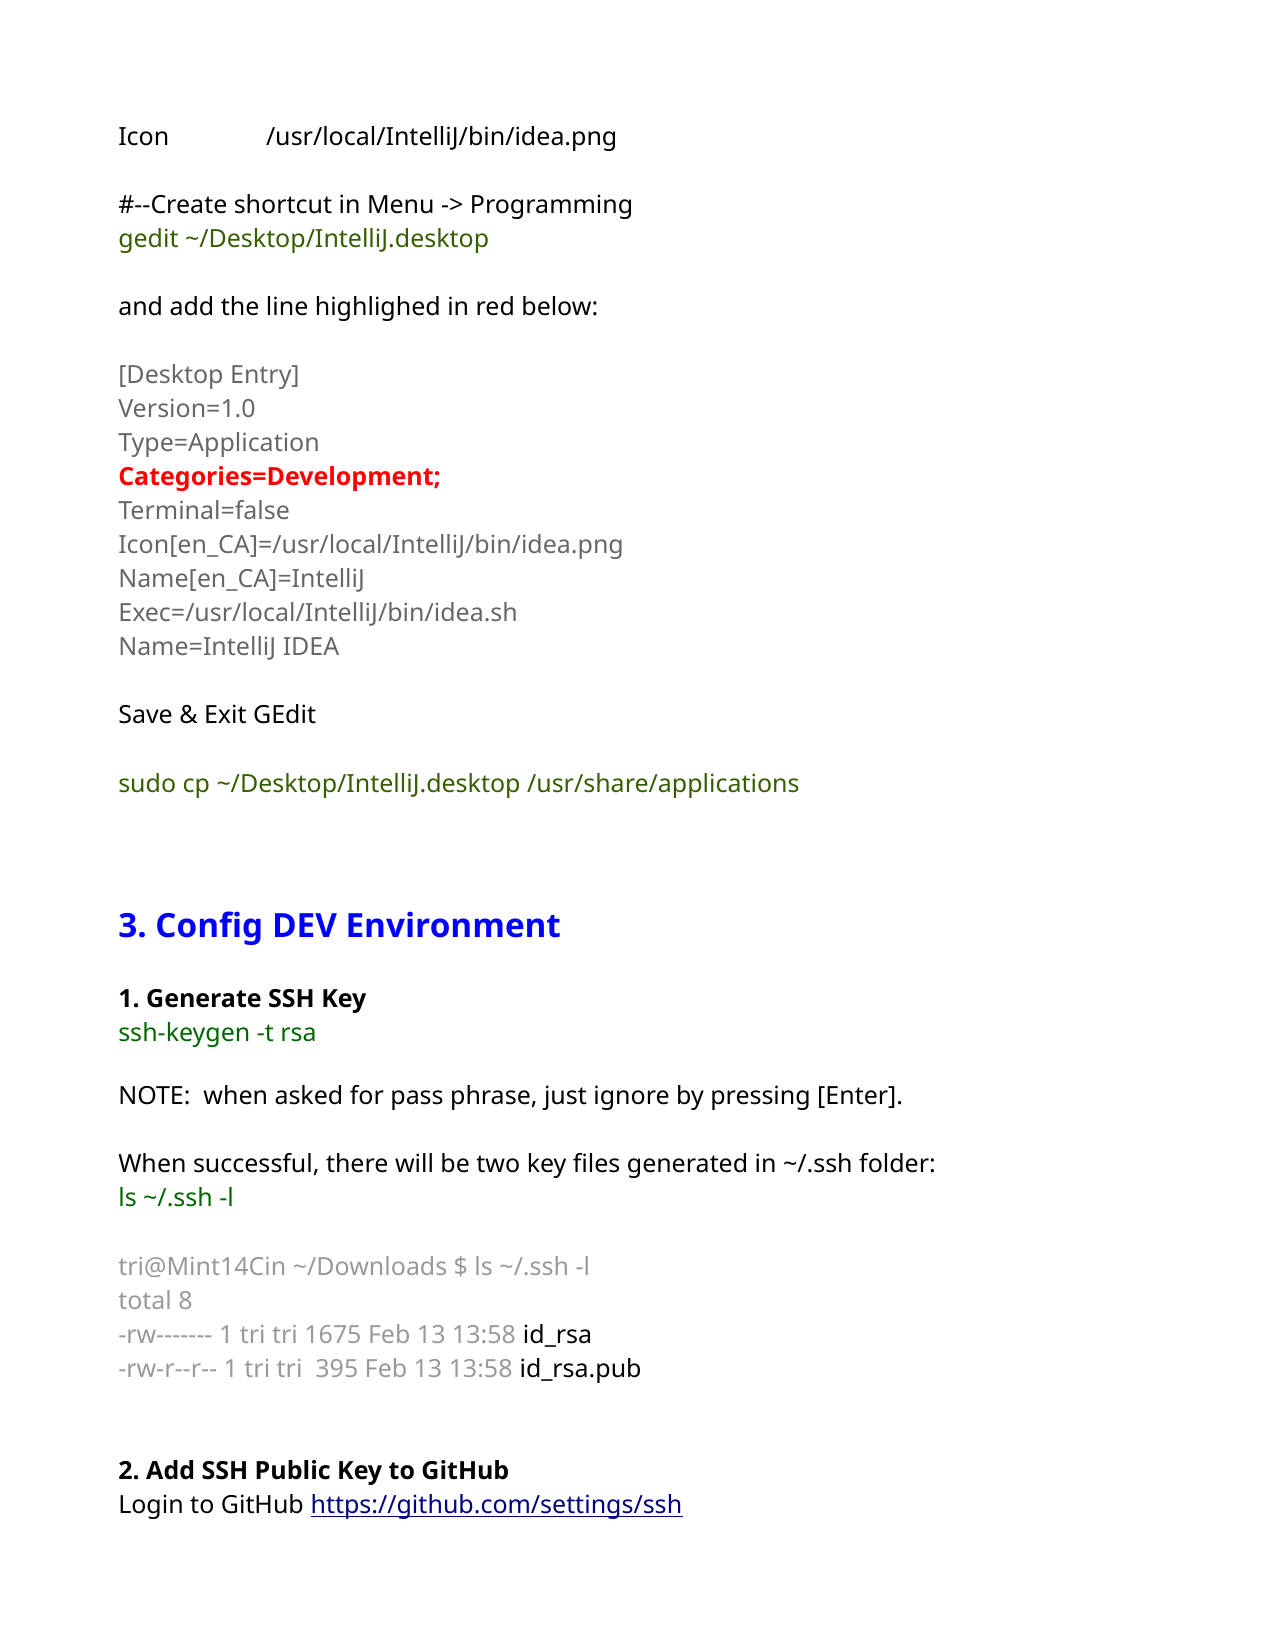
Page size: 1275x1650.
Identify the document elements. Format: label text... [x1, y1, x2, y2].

text sudo cp ~/Desktop/IntelliJ.desktop /usr/share/applications [118, 765, 1157, 799]
text total 8 [118, 1282, 1157, 1316]
text 2. Add SSH Public Key to GitHub Login to GitHub https://github.com/settings/ssh [118, 1453, 1157, 1521]
text Name[en_CA]=IntelliJ [118, 561, 1157, 595]
text When successful, there will be two key files generated in ~/.ssh folder: ls ~/.ssh -l [118, 1146, 1157, 1214]
text Save & Exit GEdit [118, 697, 1157, 731]
text -rw------- 1 tri tri 1675 Feb 13 13:58 id_rsa [118, 1316, 1157, 1350]
text tri@Mint14Cin ~/Downloads $ ls ~/.ssh -l [118, 1248, 1157, 1282]
text Categories=Development; [118, 459, 1157, 493]
text NOTE: when asked for pass phrase, just ignore by pressing [Enter]. [118, 1078, 1157, 1112]
text 1. Generate SSH Key ssh-keygen -t rsa [118, 981, 1157, 1078]
text and add the line highlighed in red below: [118, 288, 1157, 322]
text [Desktop Entry] [118, 357, 1157, 391]
text Terminal=false [118, 493, 1157, 527]
text -rw-r--r-- 1 tri tri 395 Feb 13 13:58 id_rsa.pub [118, 1350, 1157, 1384]
text Exec=/usr/local/IntelliJ/bin/idea.sh [118, 595, 1157, 629]
text Icon[en_CA]=/usr/local/IntelliJ/bin/idea.png [118, 527, 1157, 561]
text Name=IntelliJ IDEA [118, 629, 1157, 663]
text #--Create shortcut in Menu -> Programming [118, 186, 1157, 220]
text Type=Application [118, 425, 1157, 459]
text gedit ~/Desktop/IntelliJ.desktop [118, 220, 1157, 254]
text Icon /usr/local/IntelliJ/bin/idea.png [118, 118, 1157, 152]
text Version=1.0 [118, 391, 1157, 425]
text 3. Config DEV Environment [118, 902, 1157, 947]
